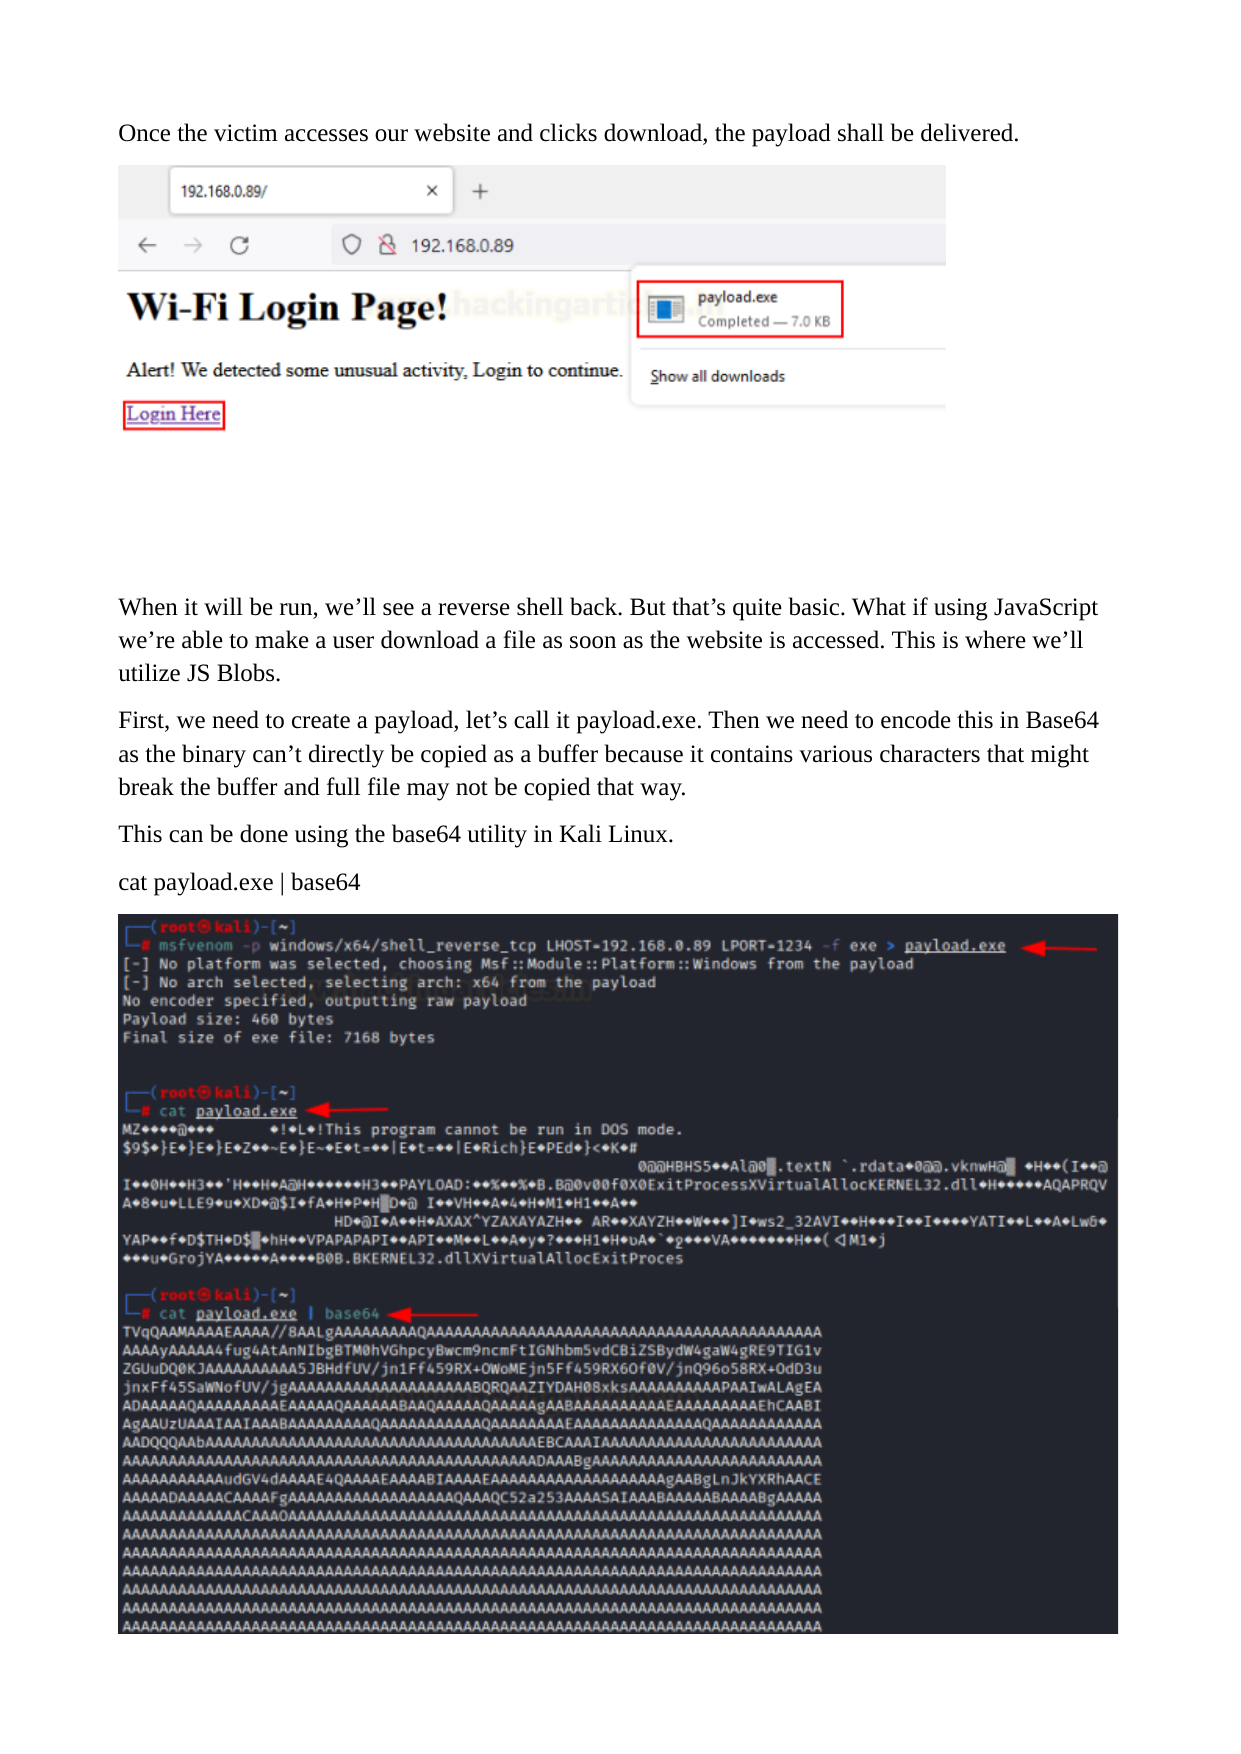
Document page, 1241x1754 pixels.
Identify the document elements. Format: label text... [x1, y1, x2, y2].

text When it will be run, we’ll see a reverse shell back. But that’s quite basic. What if using JavaScript we’re able to make a user download a file as soon as the website is accessed. This is where we’ll utilize JS Blobs. [118, 592, 1122, 687]
picture [118, 914, 1119, 1634]
text cat payload.exe | base64 [118, 867, 1122, 896]
text First, we need to create a payload, let’s call it payload.exe. Then we need to encode this in Base64 as the binary can’t directly be copied as a buffer because it contains various characters that might break the buffer and full file may not be copied that way. [118, 706, 1122, 800]
text Once the victim accesses our website and clicks download, the payload shall be delivered. [118, 118, 1122, 147]
picture [118, 165, 946, 574]
text This can be done using the base64 utility in Kali Linux. [118, 819, 1122, 848]
